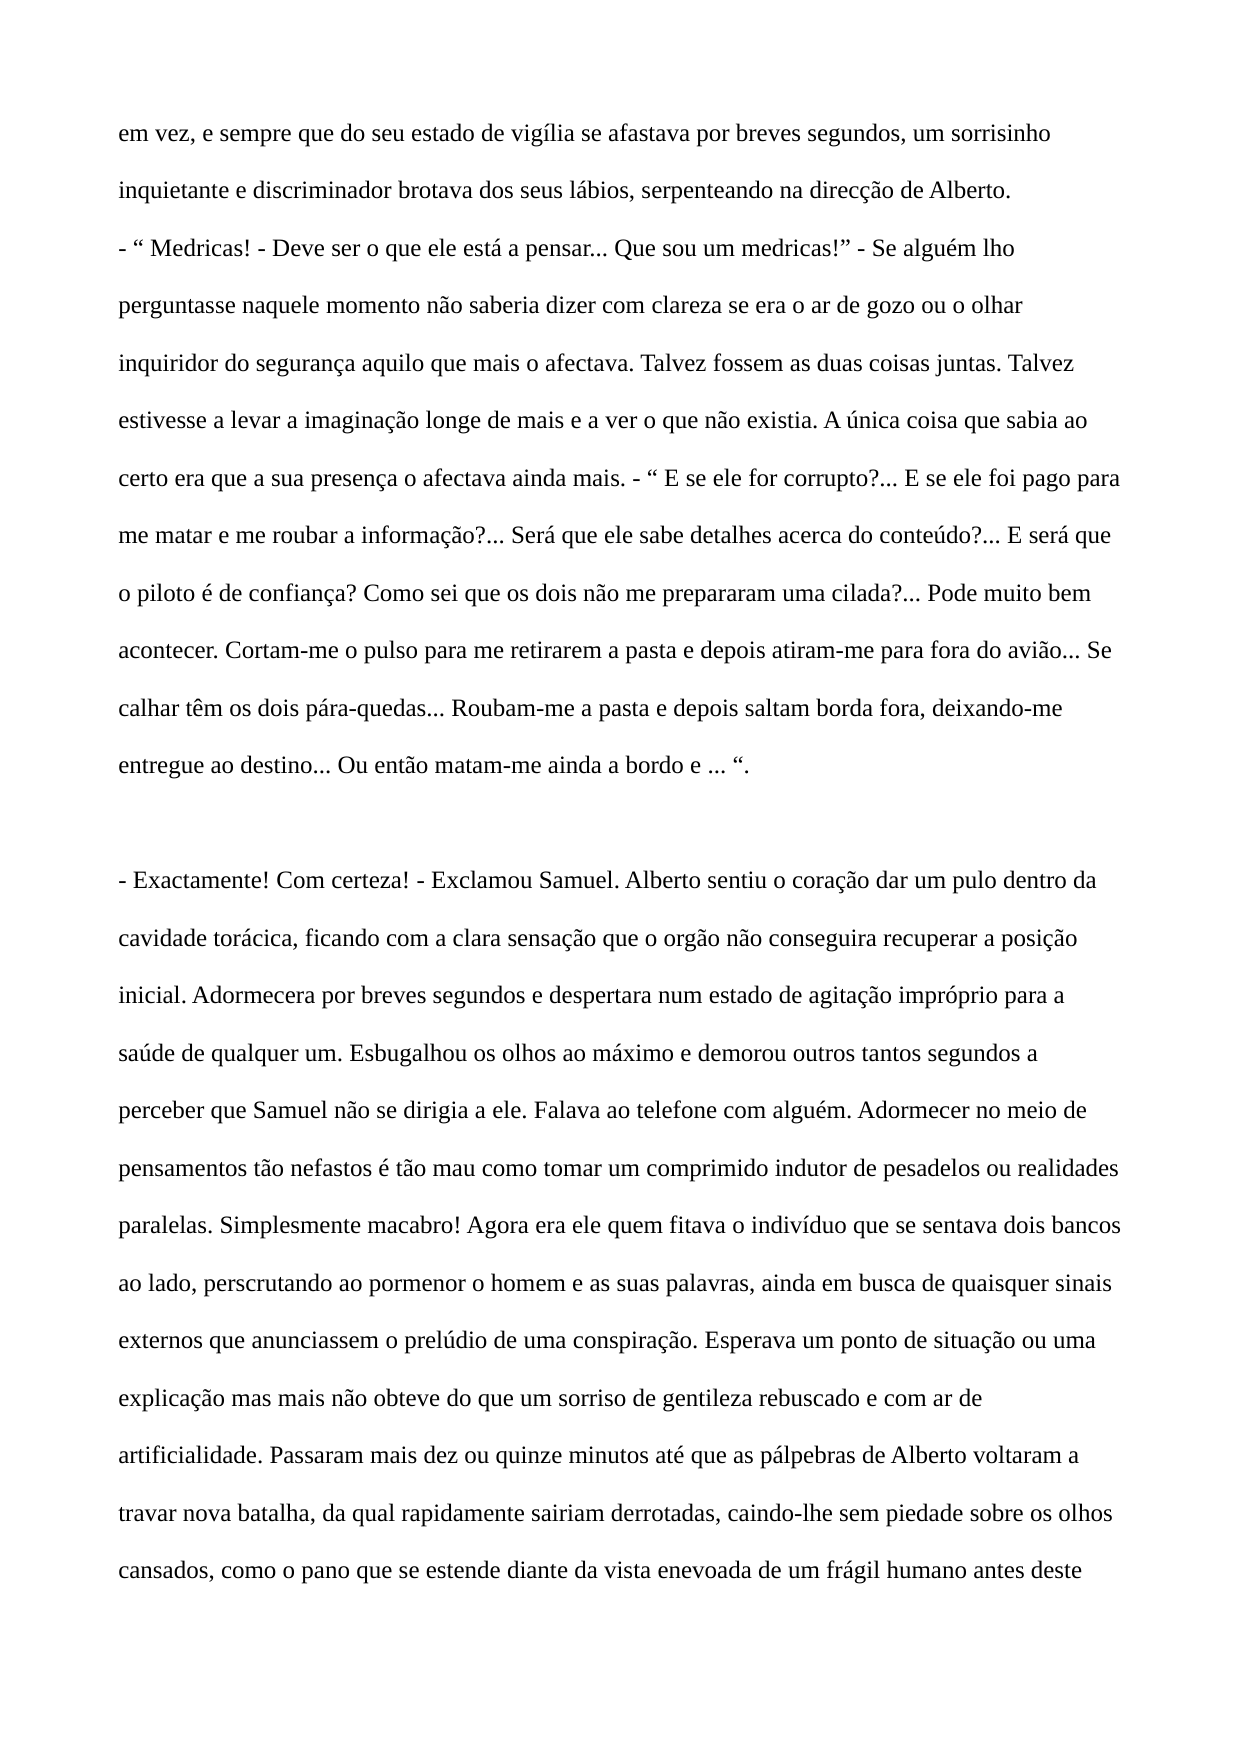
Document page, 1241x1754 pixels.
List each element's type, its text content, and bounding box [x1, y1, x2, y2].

text em vez, e sempre que do seu estado de vigília se afastava por breves segundos, um sorrisinho inquietante e discriminador brotava dos seus lábios, serpenteando na direcção de Alberto. [118, 118, 1122, 204]
text - “ Medricas! - Deve ser o que ele está a pensar... Que sou um medricas!” - Se alguém lho perguntasse naquele momento não saberia dizer com clareza se era o ar de gozo ou o olhar inquiridor do segurança aquilo que mais o afectava. Talvez fossem as duas coisas juntas. Talvez estivesse a levar a imaginação longe de mais e a ver o que não existia. A única coisa que sabia ao certo era que a sua presença o afectava ainda mais. - “ E se ele for corrupto?... E se ele foi pago para me matar e me roubar a informação?... Será que ele sabe detalhes acerca do conteúdo?... E será que o piloto é de confiança? Como sei que os dois não me prepararam uma cilada?... Pode muito bem acontecer. Cortam-me o pulso para me retirarem a pasta e depois atiram-me para fora do avião... Se calhar têm os dois pára-quedas... Roubam-me a pasta e depois saltam borda fora, deixando-me entregue ao destino... Ou então matam-me ainda a bordo e ... “. [118, 233, 1122, 837]
text - Exactamente! Com certeza! - Exclamou Samuel. Alberto sentiu o coração dar um pulo dentro da cavidade torácica, ficando com a clara sensação que o orgão não conseguira recuperar a posição inicial. Adormecera por breves segundos e despertara num estado de agitação impróprio para a saúde de qualquer um. Esbugalhou os olhos ao máximo e demorou outros tantos segundos a perceber que Samuel não se dirigia a ele. Falava ao telefone com alguém. Adormecer no meio de pensamentos tão nefastos é tão mau como tomar um comprimido indutor de pesadelos ou realidades paralelas. Simplesmente macabro! Agora era ele quem fitava o indivíduo que se sentava dois bancos ao lado, perscrutando ao pormenor o homem e as suas palavras, ainda em busca de quaisquer sinais externos que anunciassem o prelúdio de uma conspiração. Esperava um ponto de situação ou uma explicação mas mais não obteve do que um sorriso de gentileza rebuscado e com ar de artificialidade. Passaram mais dez ou quinze minutos até que as pálpebras de Alberto voltaram a travar nova batalha, da qual rapidamente sairiam derrotadas, caindo-lhe sem piedade sobre os olhos cansados, como o pano que se estende diante da vista enevoada de um frágil humano antes deste [118, 866, 1122, 1584]
